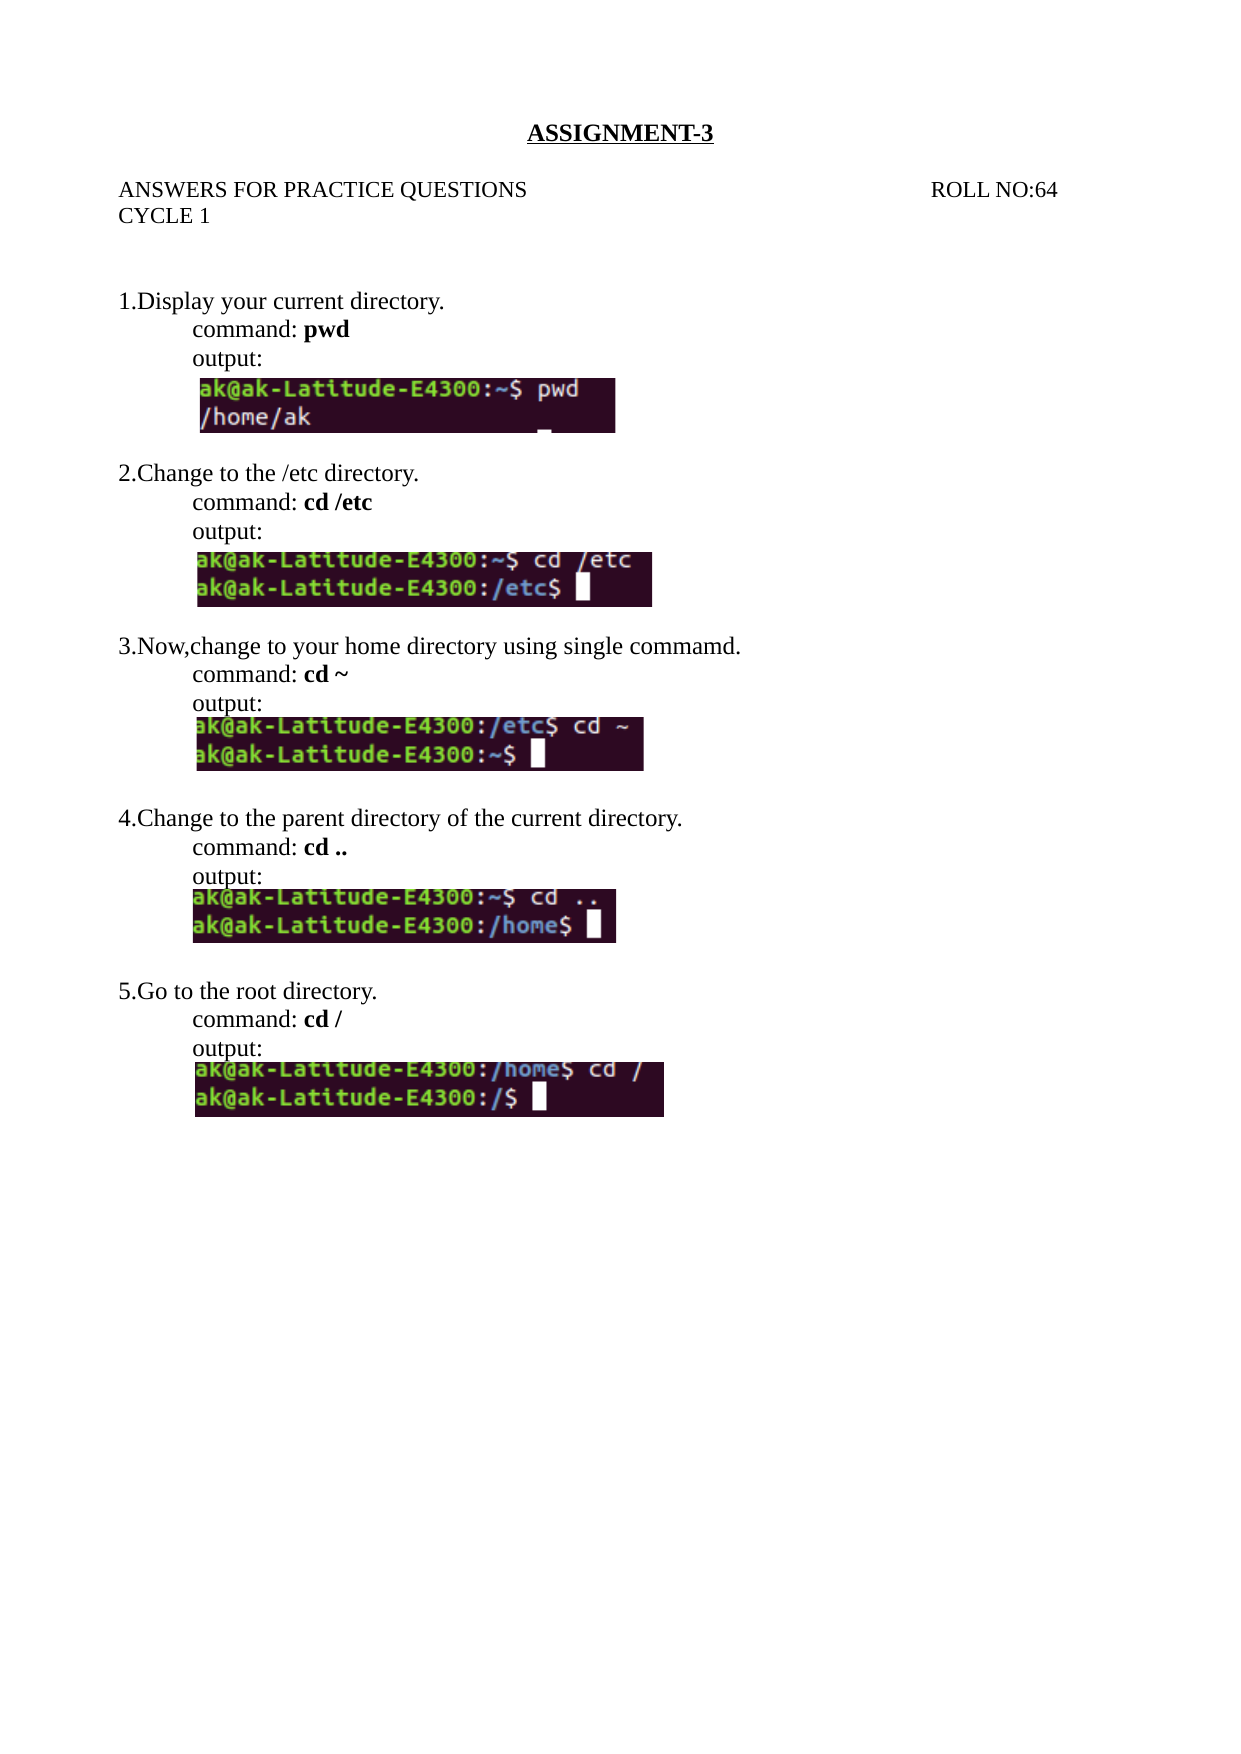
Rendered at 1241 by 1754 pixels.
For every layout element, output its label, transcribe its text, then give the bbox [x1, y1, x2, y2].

picture [192, 889, 617, 943]
text output: [118, 1033, 1122, 1062]
text 1.Display your current directory. [118, 286, 1122, 314]
text ANSWERS FOR PRACTICE QUESTIONS ROLL NO:64 [118, 176, 1122, 202]
text 5.Go to the root directory. [118, 976, 1122, 1004]
picture [199, 378, 616, 433]
text ASSIGNMENT-3 [118, 118, 1122, 147]
text command: cd .. [118, 832, 1122, 861]
text command: cd /etc [118, 487, 1122, 516]
text command: cd / [118, 1004, 1122, 1033]
text output: [118, 516, 1122, 544]
text command: pwd [118, 314, 1122, 343]
text CYCLE 1 [118, 202, 1122, 228]
text output: [118, 343, 1122, 372]
text output: [118, 861, 1122, 889]
picture [195, 1062, 664, 1117]
text 4.Change to the parent directory of the current directory. [118, 803, 1122, 832]
text 3.Now,change to your home directory using single commamd. [118, 631, 1122, 659]
picture [196, 717, 644, 771]
text command: cd ~ [118, 659, 1122, 688]
text output: [118, 688, 1122, 717]
picture [197, 552, 653, 607]
text 2.Change to the /etc directory. [118, 458, 1122, 487]
